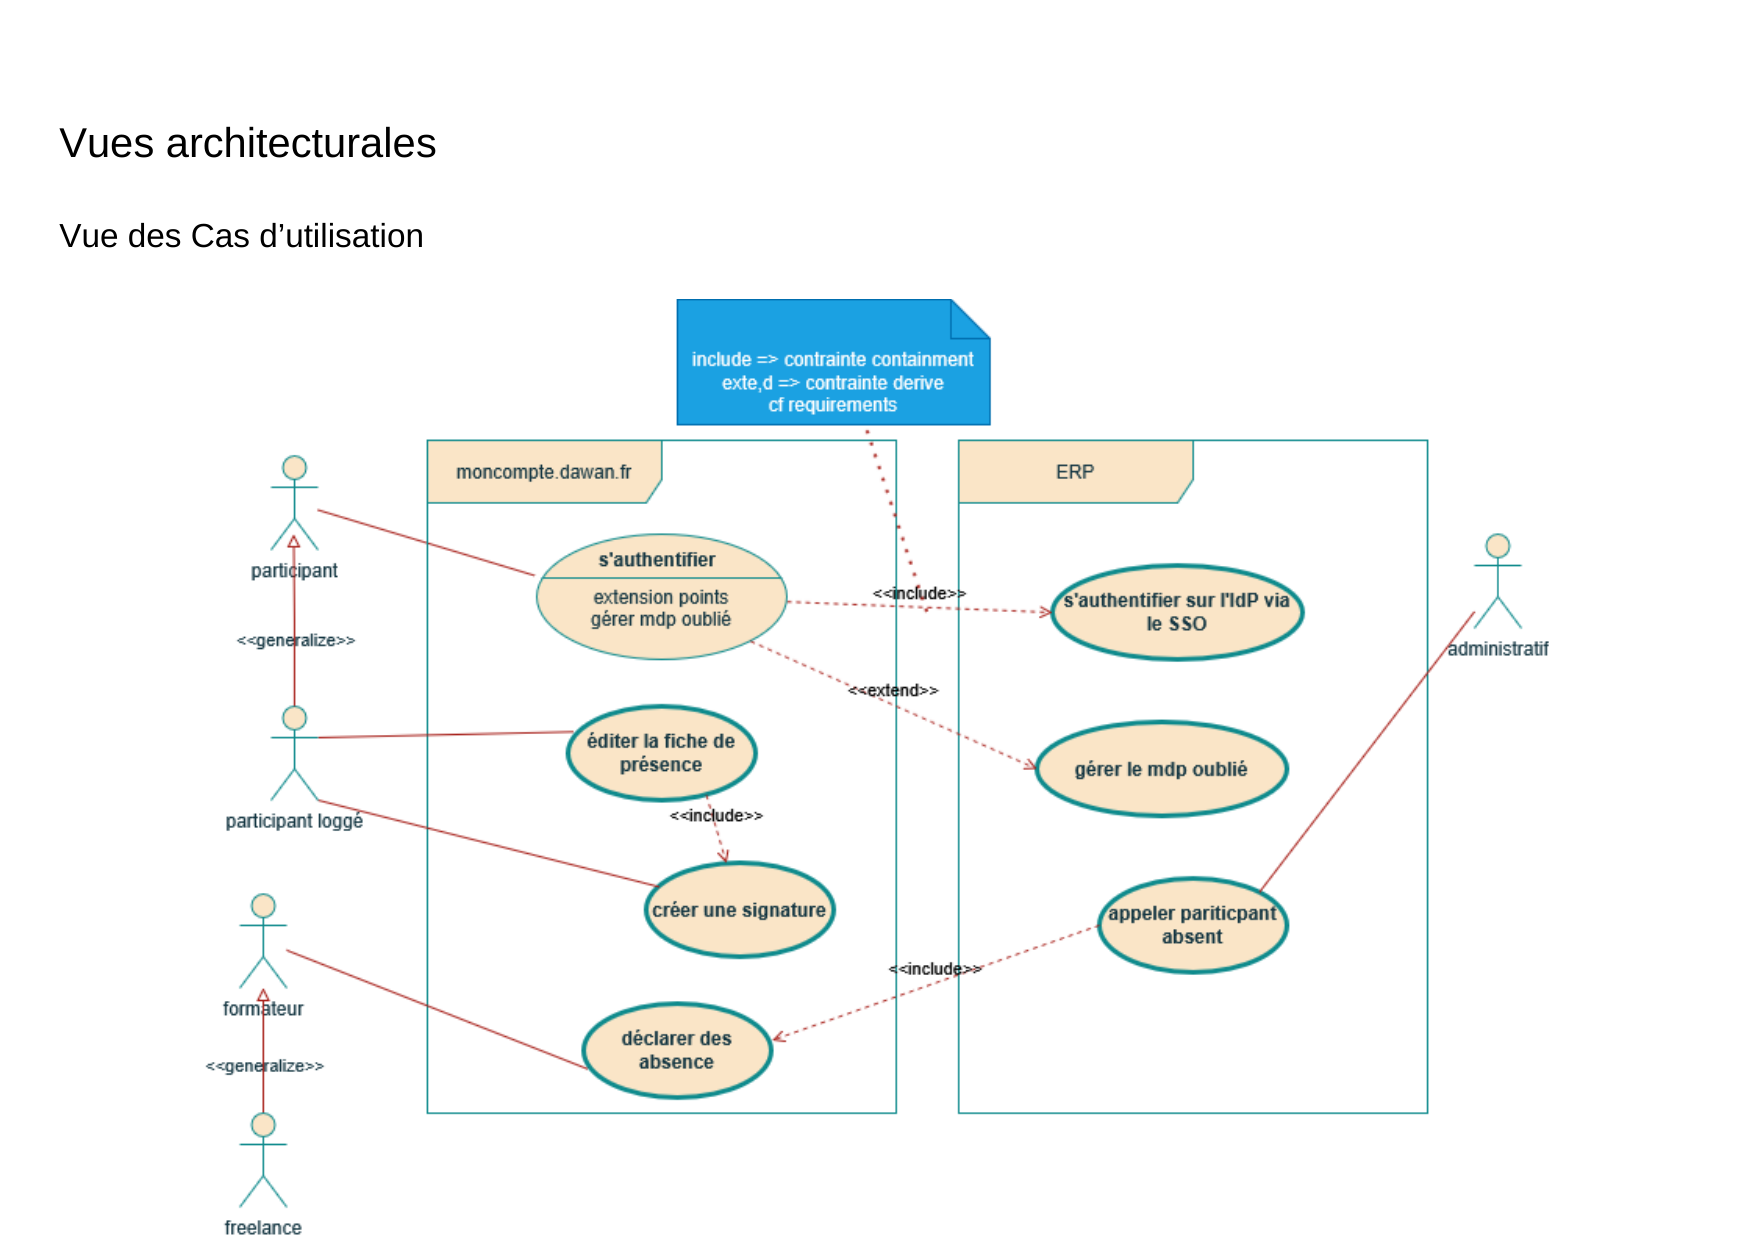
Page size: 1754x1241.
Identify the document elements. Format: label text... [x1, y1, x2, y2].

picture [205, 299, 1549, 1241]
subtitle Vue des Cas d’utilisation [59, 216, 1695, 254]
subtitle Vues architecturales [59, 118, 1695, 166]
